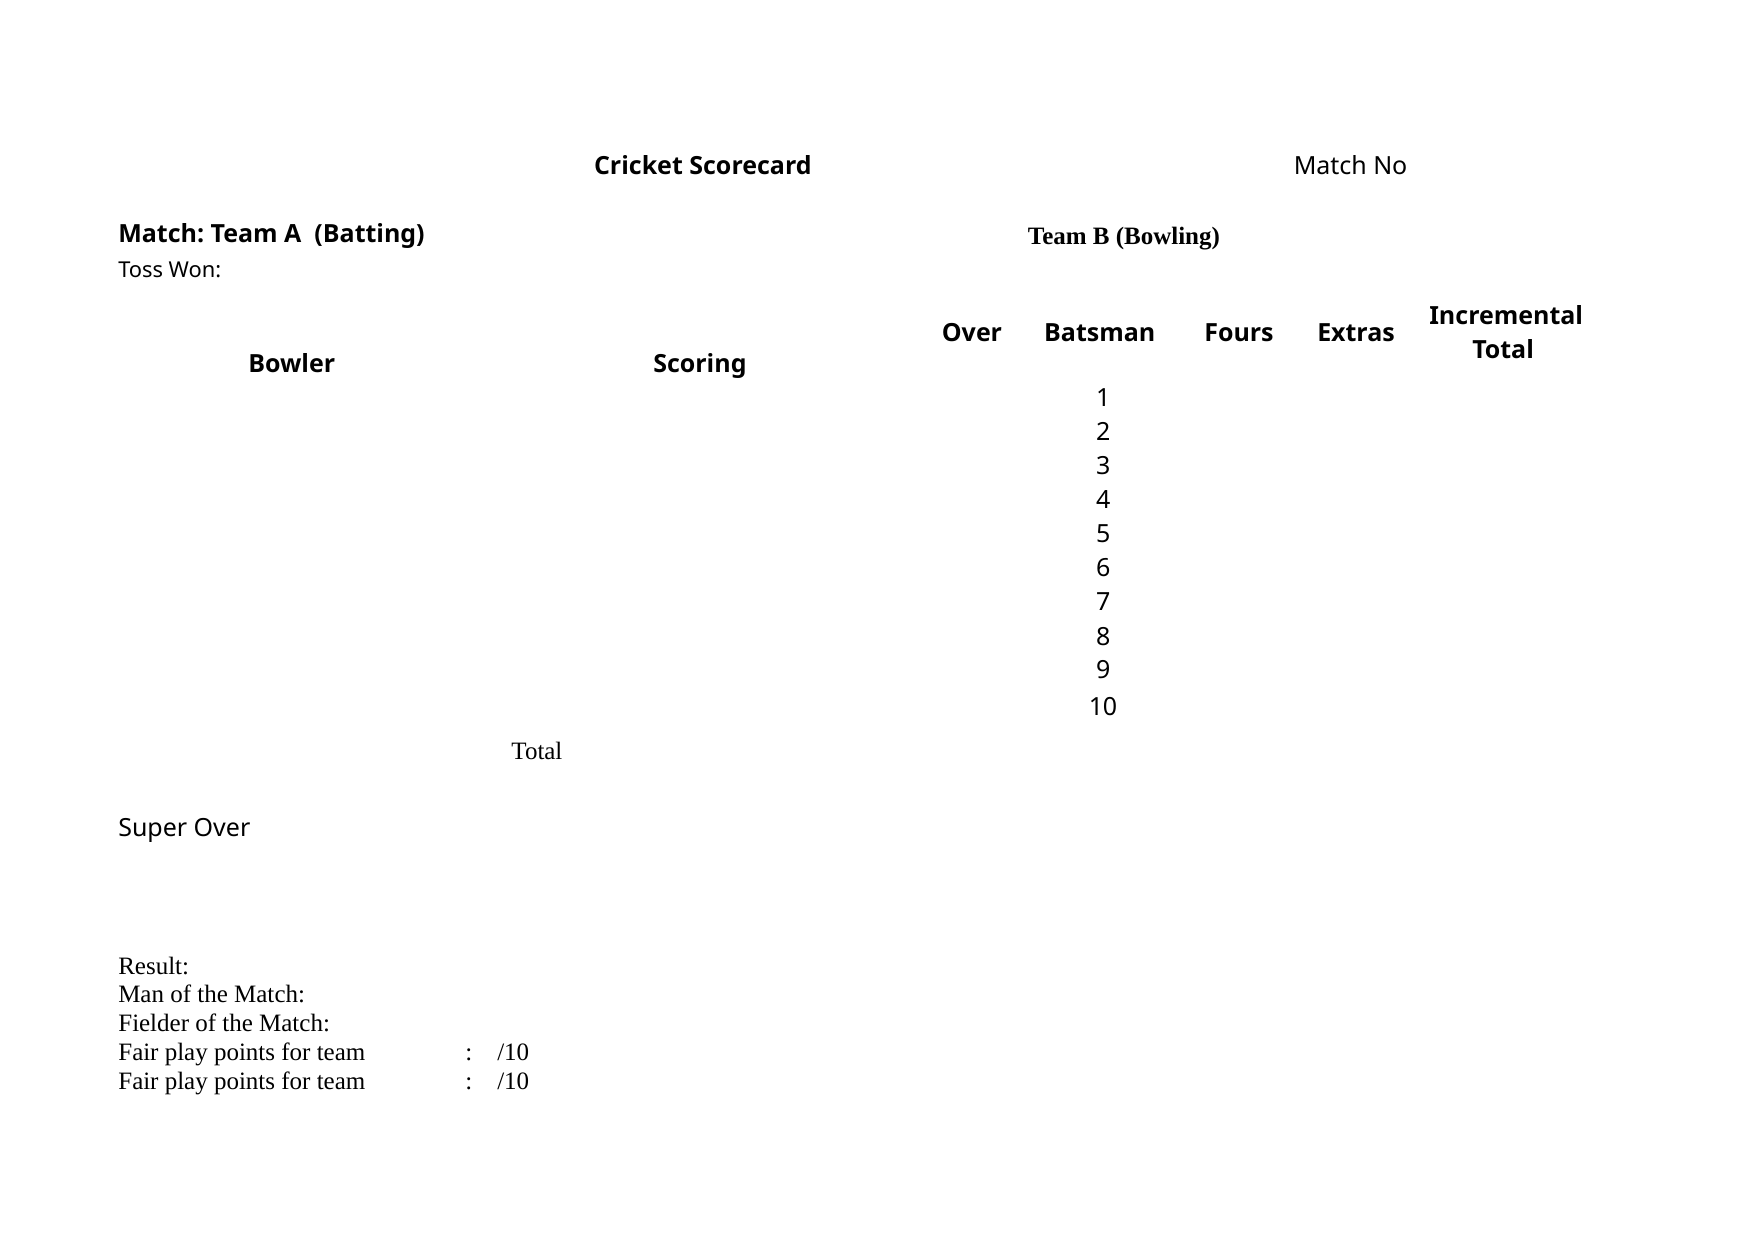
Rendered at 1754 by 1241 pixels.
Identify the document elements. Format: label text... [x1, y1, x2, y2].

table_cell [686, 448, 722, 482]
table_cell [893, 448, 925, 482]
table_cell [544, 380, 579, 414]
table_cell [893, 584, 925, 618]
table_cell 6 [1019, 550, 1187, 584]
table_cell [1187, 686, 1290, 726]
table_cell [893, 516, 925, 550]
table_header [115, 843, 474, 883]
table_cell [793, 414, 828, 448]
table_cell [508, 584, 544, 618]
table_cell [860, 414, 893, 448]
table_cell [757, 584, 793, 618]
table_cell [650, 686, 686, 726]
table_cell [474, 414, 508, 448]
table_cell [615, 584, 650, 618]
table_cell [579, 550, 615, 584]
table_cell [828, 516, 860, 550]
table_cell [686, 584, 722, 618]
table_cell [1290, 250, 1421, 284]
table_cell [579, 618, 615, 652]
table_cell [757, 448, 793, 482]
table_cell [544, 516, 579, 550]
table_header [508, 843, 867, 883]
table_cell [579, 652, 615, 686]
table_cell [650, 550, 686, 584]
table_header [1254, 843, 1286, 883]
table_cell [474, 516, 508, 550]
table_cell [1290, 652, 1421, 686]
table_cell [757, 652, 793, 686]
table_cell [1421, 883, 1591, 922]
table_cell [793, 448, 828, 482]
table_cell [1421, 550, 1591, 584]
table_cell 2 [1019, 414, 1187, 448]
table_header [1318, 843, 1412, 883]
table_cell [860, 618, 893, 652]
table_cell Extras [1290, 284, 1421, 380]
table_cell [615, 550, 650, 584]
table_cell [508, 448, 544, 482]
table_cell [615, 414, 650, 448]
table_cell [544, 686, 579, 726]
table_header [1044, 843, 1079, 883]
table_cell [474, 726, 508, 765]
table_cell [115, 765, 1591, 804]
table_cell [686, 414, 722, 448]
table_cell [757, 686, 793, 726]
table_cell 1 [1019, 380, 1187, 414]
table_cell [686, 550, 722, 584]
table_cell [508, 414, 544, 448]
table_header [1421, 147, 1591, 182]
table_cell [544, 414, 579, 448]
table_cell [1421, 618, 1591, 652]
table_cell 7 [1019, 584, 1187, 618]
table_cell [722, 414, 757, 448]
table_cell [474, 652, 508, 686]
table_cell [544, 618, 579, 652]
table_cell [1187, 482, 1290, 516]
table_cell 4 [1019, 482, 1187, 516]
table_cell [925, 250, 1019, 284]
table_header 10 [1412, 843, 1421, 883]
table_cell [544, 448, 579, 482]
table_cell Total [508, 726, 1421, 765]
table_header [1115, 843, 1150, 883]
table_cell [474, 618, 508, 652]
table_cell [615, 448, 650, 482]
table_cell [925, 618, 1019, 652]
table_cell [860, 380, 893, 414]
table_cell [722, 516, 757, 550]
table_cell [650, 414, 686, 448]
table_cell [508, 516, 544, 550]
text Fair play points for team : /10 [118, 1037, 1635, 1066]
table_cell [686, 686, 722, 726]
table_cell [474, 250, 925, 284]
table_cell [828, 618, 860, 652]
table_cell [1290, 550, 1421, 584]
table_cell [1187, 652, 1290, 686]
table_cell [925, 652, 1019, 686]
table_cell [925, 448, 1019, 482]
table_cell [1290, 584, 1421, 618]
table_cell [1290, 216, 1591, 250]
table_cell [115, 182, 1591, 216]
table_cell 10 [1019, 686, 1187, 726]
table_cell [1290, 618, 1421, 652]
table_cell [1187, 516, 1290, 550]
table_cell [686, 380, 722, 414]
table_cell [650, 516, 686, 550]
table_cell [1187, 618, 1290, 652]
table_cell [757, 618, 793, 652]
table_cell [722, 482, 757, 516]
table_cell [544, 482, 579, 516]
table_header Cricket Scorecard [115, 147, 1290, 182]
table_cell [474, 686, 508, 726]
table_cell [793, 584, 828, 618]
table_cell [474, 883, 508, 922]
table_cell [1421, 250, 1591, 284]
table_cell [893, 380, 925, 414]
table_cell [1187, 380, 1290, 414]
table_cell [615, 516, 650, 550]
table_cell [893, 686, 925, 726]
table_cell [793, 516, 828, 550]
table_cell [757, 414, 793, 448]
table_cell [1421, 804, 1591, 843]
text Result: [118, 951, 1635, 979]
table_cell [1421, 448, 1591, 482]
table_cell [474, 380, 508, 414]
table_cell [615, 380, 650, 414]
table_cell [925, 550, 1019, 584]
table_cell [860, 584, 893, 618]
table_cell Fours [1187, 284, 1290, 380]
table_cell [650, 482, 686, 516]
table_cell [925, 216, 1019, 250]
table_header [1286, 843, 1318, 883]
table_cell [828, 550, 860, 584]
table_cell Super Over [115, 804, 474, 843]
table_cell [1187, 250, 1290, 284]
table_cell [793, 550, 828, 584]
table_header Match No [1290, 147, 1421, 182]
table_cell [1421, 482, 1591, 516]
table_cell [1290, 686, 1421, 726]
table_cell [115, 618, 474, 652]
table_cell [650, 618, 686, 652]
table_cell [1421, 584, 1591, 618]
table_cell [579, 380, 615, 414]
table_cell [615, 652, 650, 686]
table_cell [925, 380, 1019, 414]
table_cell Match: Team A (Batting) [115, 216, 474, 250]
table_cell [893, 652, 925, 686]
table_cell [508, 804, 1421, 843]
table_cell [615, 482, 650, 516]
table_cell [793, 482, 828, 516]
table_cell [860, 448, 893, 482]
table_cell [893, 550, 925, 584]
table_cell [508, 883, 1421, 922]
table_cell [925, 686, 1019, 726]
table_cell [860, 686, 893, 726]
table_cell [1421, 726, 1591, 765]
table_cell [115, 652, 474, 686]
table_cell [722, 380, 757, 414]
table_header [901, 843, 937, 883]
table_cell [115, 686, 474, 726]
table_cell [686, 516, 722, 550]
table_header [474, 843, 508, 883]
table_cell [650, 380, 686, 414]
table_cell 9 [1019, 652, 1187, 686]
table_cell [1187, 584, 1290, 618]
table_cell [757, 482, 793, 516]
table_header [973, 843, 1008, 883]
table_header [1079, 843, 1115, 883]
table_cell 8 [1019, 618, 1187, 652]
table_cell [474, 550, 508, 584]
table_cell Over [925, 284, 1019, 380]
table_cell 3 [1019, 448, 1187, 482]
table_cell [860, 652, 893, 686]
table_cell [686, 618, 722, 652]
table_cell [115, 380, 474, 414]
table_cell [828, 686, 860, 726]
table_cell [1421, 686, 1591, 726]
table_cell [615, 618, 650, 652]
table_cell [1290, 516, 1421, 550]
table_cell [925, 414, 1019, 448]
table_cell [828, 482, 860, 516]
table_cell [1187, 414, 1290, 448]
text Fielder of the Match: [118, 1008, 1635, 1037]
table_cell [474, 448, 508, 482]
table_cell [579, 686, 615, 726]
table_cell Toss Won: [115, 250, 474, 284]
table_cell [686, 482, 722, 516]
table_cell [1290, 448, 1421, 482]
table_header [1150, 843, 1186, 883]
table_cell Incremental Total [1421, 284, 1591, 380]
table_cell [579, 516, 615, 550]
table_cell [115, 516, 474, 550]
table_cell [1421, 652, 1591, 686]
table_cell [925, 482, 1019, 516]
table_cell [1421, 380, 1591, 414]
table_cell [1421, 414, 1591, 448]
text Man of the Match: [118, 979, 1635, 1008]
table_cell [722, 686, 757, 726]
table_cell [722, 448, 757, 482]
table_cell 5 [1019, 516, 1187, 550]
table_cell [115, 414, 474, 448]
table_cell [757, 380, 793, 414]
table_header [868, 843, 901, 883]
table_header [1221, 843, 1253, 883]
table_cell [828, 414, 860, 448]
table_cell [925, 584, 1019, 618]
table_cell [474, 584, 508, 618]
table_cell [860, 482, 893, 516]
table_cell [650, 448, 686, 482]
table_header [1186, 843, 1221, 883]
table_cell [1290, 482, 1421, 516]
table_cell [544, 652, 579, 686]
table_header [1008, 843, 1043, 883]
table_cell [474, 804, 508, 843]
table_cell [722, 618, 757, 652]
table_cell [893, 414, 925, 448]
table_cell [474, 216, 925, 250]
table_cell [1187, 550, 1290, 584]
table_cell [115, 448, 474, 482]
table_cell [1290, 414, 1421, 448]
table_cell [115, 883, 474, 922]
table_cell [793, 380, 828, 414]
table_cell [544, 550, 579, 584]
table_cell [722, 550, 757, 584]
table_cell [793, 618, 828, 652]
table_cell [757, 516, 793, 550]
table_cell [893, 618, 925, 652]
table_cell [650, 652, 686, 686]
table_cell [544, 584, 579, 618]
table_cell Team B (Bowling) [1019, 216, 1290, 250]
table_cell [115, 726, 474, 765]
table_cell [115, 550, 474, 584]
table_cell [650, 584, 686, 618]
table_cell [508, 652, 544, 686]
table_cell [1290, 380, 1421, 414]
table_cell [579, 482, 615, 516]
table_cell [579, 584, 615, 618]
text Fair play points for team : /10 [118, 1066, 1635, 1094]
table_cell [1187, 448, 1290, 482]
table_cell [1421, 516, 1591, 550]
table_cell [757, 550, 793, 584]
table_cell [1019, 250, 1187, 284]
table_cell [115, 482, 474, 516]
table_cell [508, 686, 544, 726]
table_cell [508, 482, 544, 516]
table_header [1421, 843, 1591, 883]
table_cell [828, 652, 860, 686]
table_cell [793, 686, 828, 726]
table_cell [828, 448, 860, 482]
table_cell [115, 584, 474, 618]
table_cell [860, 550, 893, 584]
table_cell Bowler [115, 284, 474, 380]
table_cell [925, 516, 1019, 550]
table_cell [508, 550, 544, 584]
table_cell [722, 652, 757, 686]
table_cell Batsman [1019, 284, 1187, 380]
table_cell [508, 618, 544, 652]
table_cell [893, 482, 925, 516]
table_cell [722, 584, 757, 618]
table_cell [793, 652, 828, 686]
table_cell [686, 652, 722, 686]
table_cell [828, 380, 860, 414]
table_cell [474, 482, 508, 516]
table_cell [579, 414, 615, 448]
table_cell [615, 686, 650, 726]
table_cell [508, 380, 544, 414]
table_cell [860, 516, 893, 550]
table_cell [579, 448, 615, 482]
table_cell Scoring [474, 284, 925, 380]
table_cell [828, 584, 860, 618]
table_header [937, 843, 972, 883]
